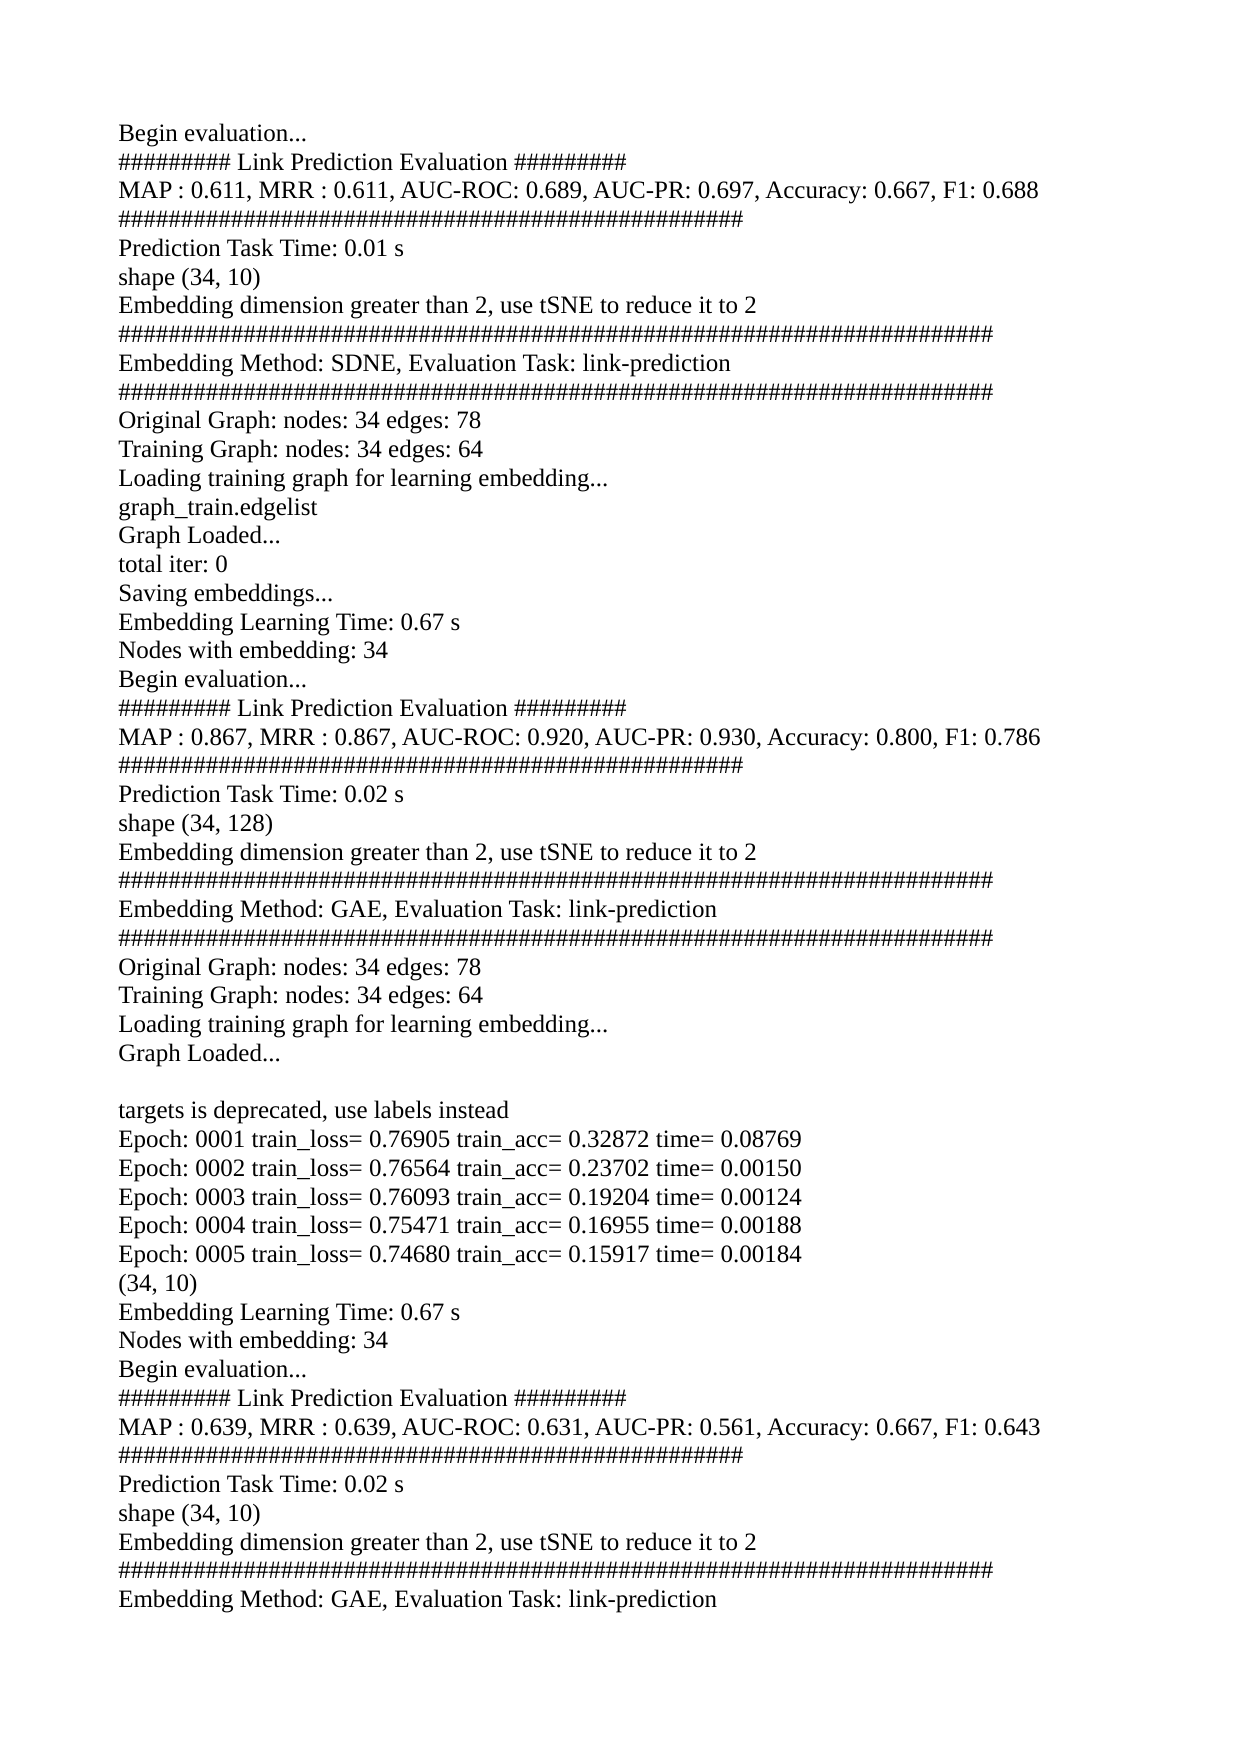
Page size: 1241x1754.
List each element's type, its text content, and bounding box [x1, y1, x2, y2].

text Embedding Method: GAE, Evaluation Task: link-prediction [118, 894, 1122, 923]
text Embedding dimension greater than 2, use tSNE to reduce it to 2 [118, 1527, 1122, 1556]
text Begin evaluation... [118, 664, 1122, 693]
text Prediction Task Time: 0.02 s [118, 779, 1122, 808]
text ######### Link Prediction Evaluation ######### [118, 147, 1122, 176]
text Training Graph: nodes: 34 edges: 64 [118, 981, 1122, 1009]
text ######### Link Prediction Evaluation ######### [118, 693, 1122, 722]
text (34, 10) [118, 1268, 1122, 1297]
text Loading training graph for learning embedding... [118, 1009, 1122, 1038]
text Embedding Learning Time: 0.67 s [118, 607, 1122, 636]
text Nodes with embedding: 34 [118, 636, 1122, 664]
text MAP : 0.611, MRR : 0.611, AUC-ROC: 0.689, AUC-PR: 0.697, Accuracy: 0.667, F1: 0.688 [118, 176, 1122, 204]
text ###################################################################### [118, 319, 1122, 348]
text Prediction Task Time: 0.01 s [118, 233, 1122, 262]
text Original Graph: nodes: 34 edges: 78 [118, 406, 1122, 434]
text targets is deprecated, use labels instead [118, 1096, 1122, 1124]
text Begin evaluation... [118, 1354, 1122, 1383]
text total iter: 0 [118, 549, 1122, 578]
text ###################################################################### [118, 1556, 1122, 1584]
text graph_train.edgelist [118, 492, 1122, 521]
text ###################################################################### [118, 866, 1122, 894]
text Embedding dimension greater than 2, use tSNE to reduce it to 2 [118, 837, 1122, 866]
text shape (34, 10) [118, 1498, 1122, 1527]
text Epoch: 0001 train_loss= 0.76905 train_acc= 0.32872 time= 0.08769 [118, 1124, 1122, 1153]
text ######### Link Prediction Evaluation ######### [118, 1383, 1122, 1412]
text Embedding Method: GAE, Evaluation Task: link-prediction [118, 1584, 1122, 1613]
text Epoch: 0002 train_loss= 0.76564 train_acc= 0.23702 time= 0.00150 [118, 1153, 1122, 1182]
text ###################################################################### [118, 377, 1122, 406]
text shape (34, 128) [118, 808, 1122, 837]
text Embedding Method: SDNE, Evaluation Task: link-prediction [118, 348, 1122, 377]
text Embedding Learning Time: 0.67 s [118, 1297, 1122, 1326]
text ################################################## [118, 1441, 1122, 1469]
text Graph Loaded... [118, 1038, 1122, 1067]
text Begin evaluation... [118, 118, 1122, 147]
text ###################################################################### [118, 923, 1122, 952]
text ################################################## [118, 204, 1122, 233]
text Epoch: 0004 train_loss= 0.75471 train_acc= 0.16955 time= 0.00188 [118, 1211, 1122, 1239]
text Prediction Task Time: 0.02 s [118, 1469, 1122, 1498]
text Saving embeddings... [118, 578, 1122, 607]
text Nodes with embedding: 34 [118, 1326, 1122, 1354]
text Embedding dimension greater than 2, use tSNE to reduce it to 2 [118, 291, 1122, 319]
text shape (34, 10) [118, 262, 1122, 291]
text Training Graph: nodes: 34 edges: 64 [118, 434, 1122, 463]
text Loading training graph for learning embedding... [118, 463, 1122, 492]
text MAP : 0.639, MRR : 0.639, AUC-ROC: 0.631, AUC-PR: 0.561, Accuracy: 0.667, F1: 0.643 [118, 1412, 1122, 1441]
text ################################################## [118, 751, 1122, 779]
text Original Graph: nodes: 34 edges: 78 [118, 952, 1122, 981]
text Epoch: 0005 train_loss= 0.74680 train_acc= 0.15917 time= 0.00184 [118, 1239, 1122, 1268]
text Graph Loaded... [118, 521, 1122, 549]
text Epoch: 0003 train_loss= 0.76093 train_acc= 0.19204 time= 0.00124 [118, 1182, 1122, 1211]
text MAP : 0.867, MRR : 0.867, AUC-ROC: 0.920, AUC-PR: 0.930, Accuracy: 0.800, F1: 0.786 [118, 722, 1122, 751]
